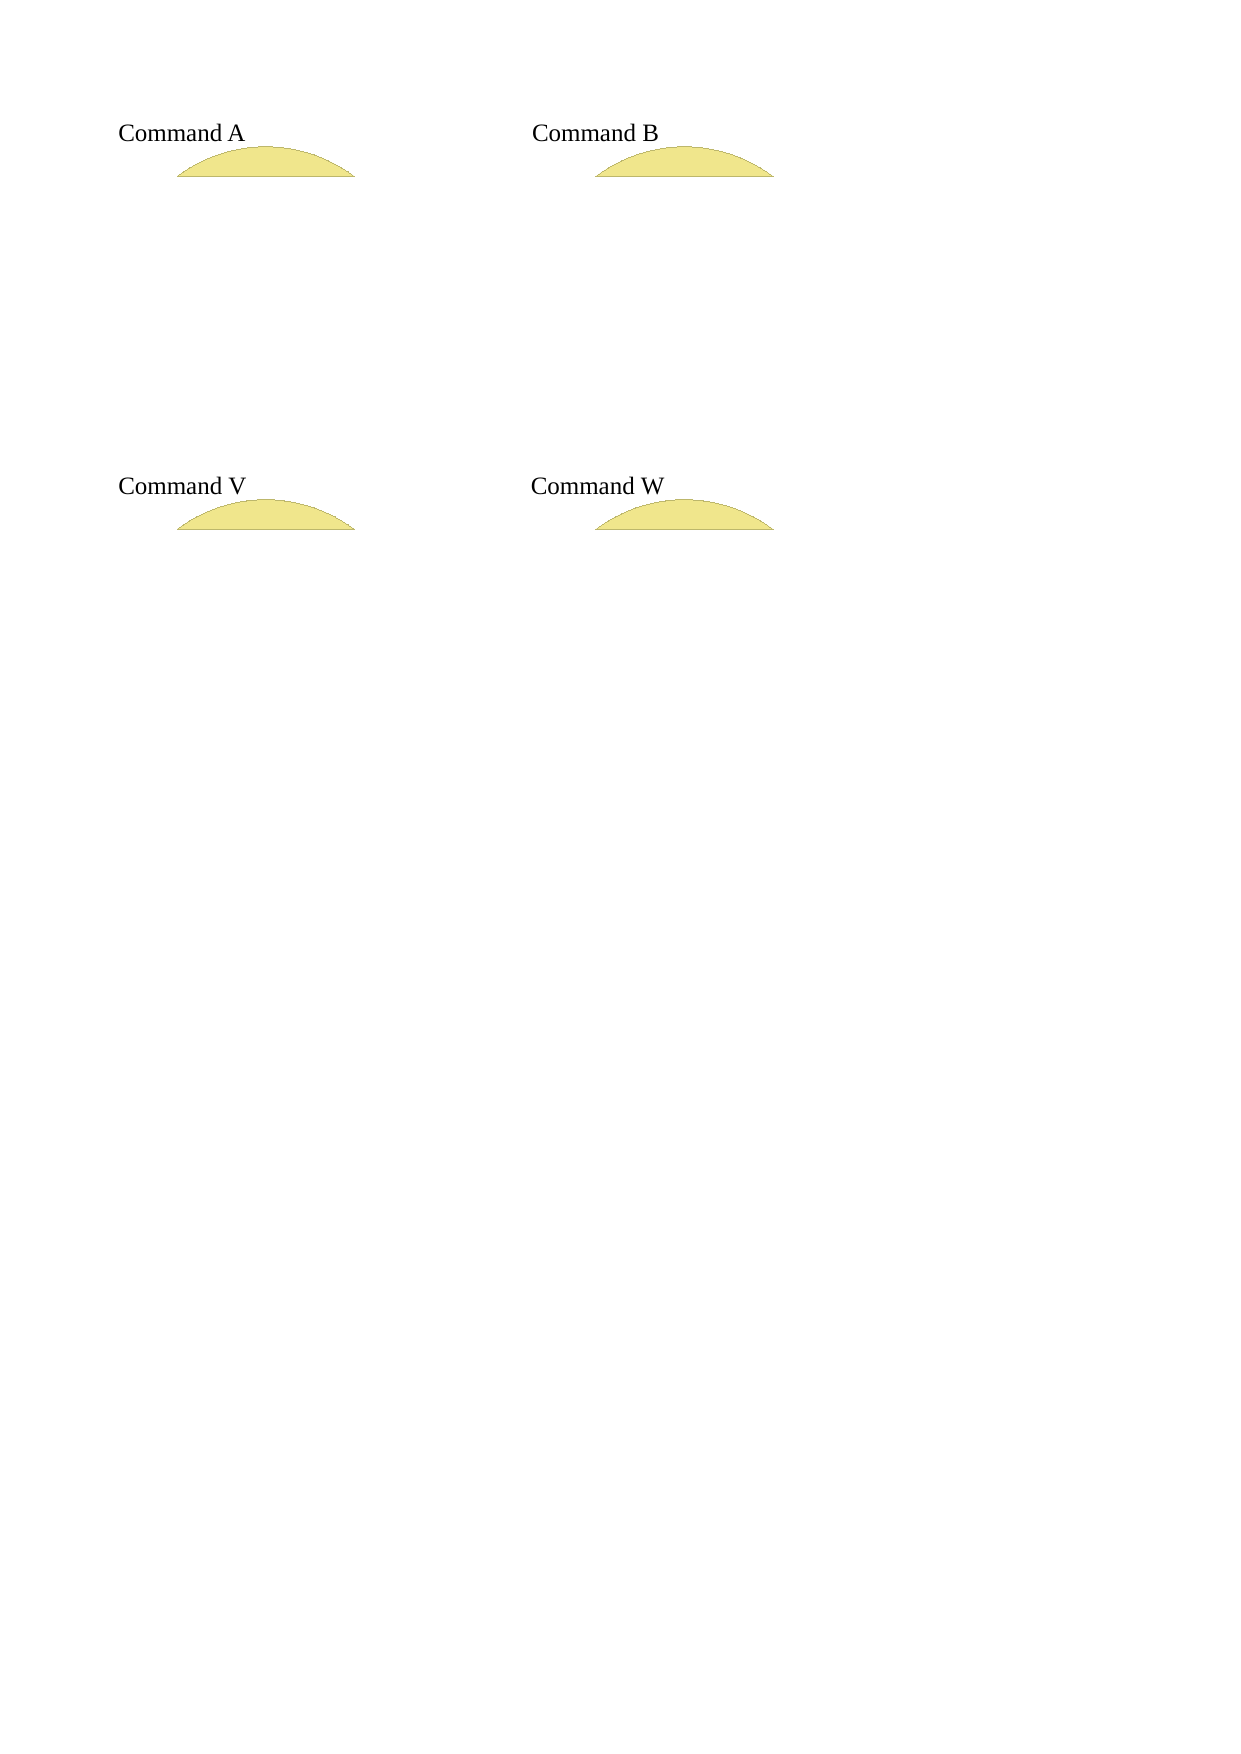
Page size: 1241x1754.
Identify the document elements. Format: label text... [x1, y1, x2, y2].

text Command V Command W [118, 471, 1122, 500]
text Command A Command B [118, 118, 1122, 147]
